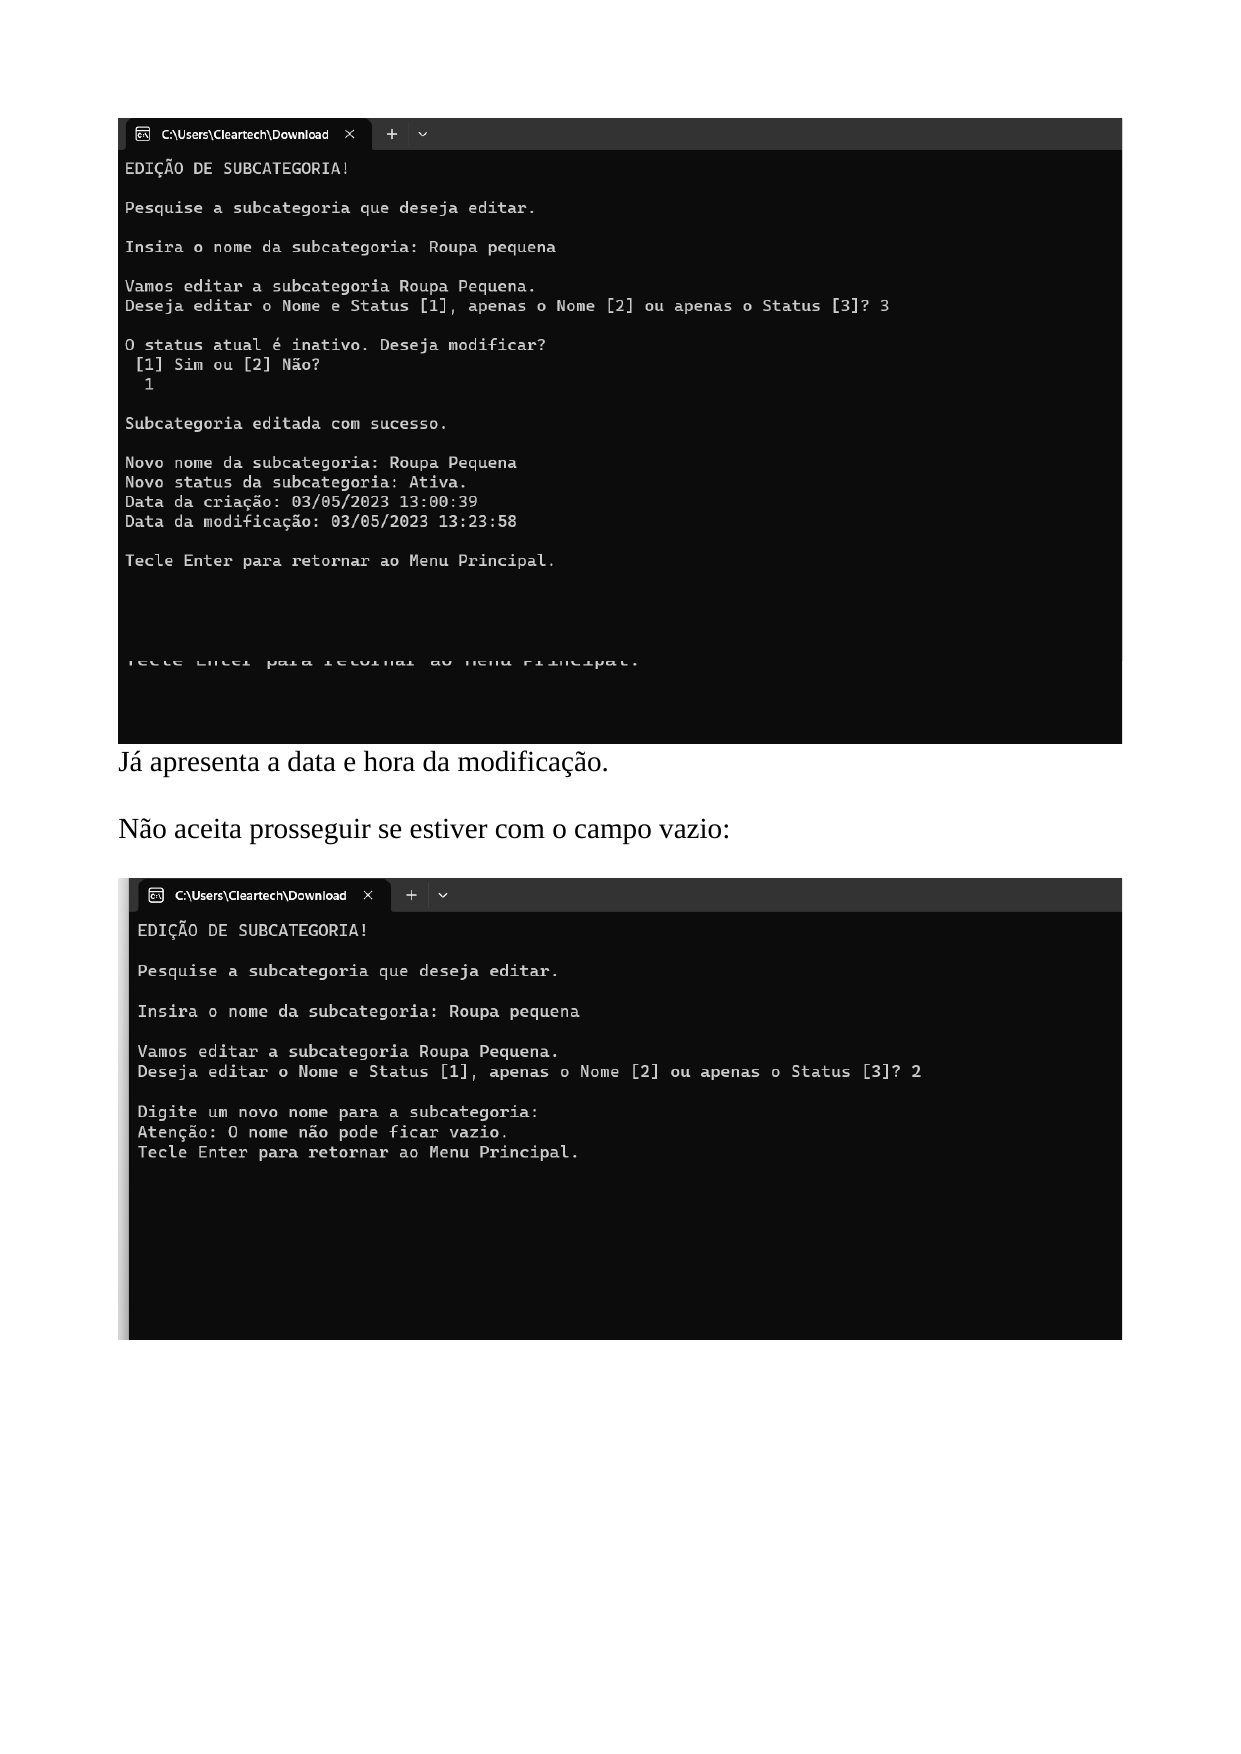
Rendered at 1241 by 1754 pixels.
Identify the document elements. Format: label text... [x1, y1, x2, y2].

text Não aceita prosseguir se estiver com o campo vazio: [118, 811, 1122, 844]
text Já apresenta a data e hora da modificação. [118, 744, 1122, 777]
picture [118, 118, 1123, 744]
picture [118, 878, 1123, 1340]
